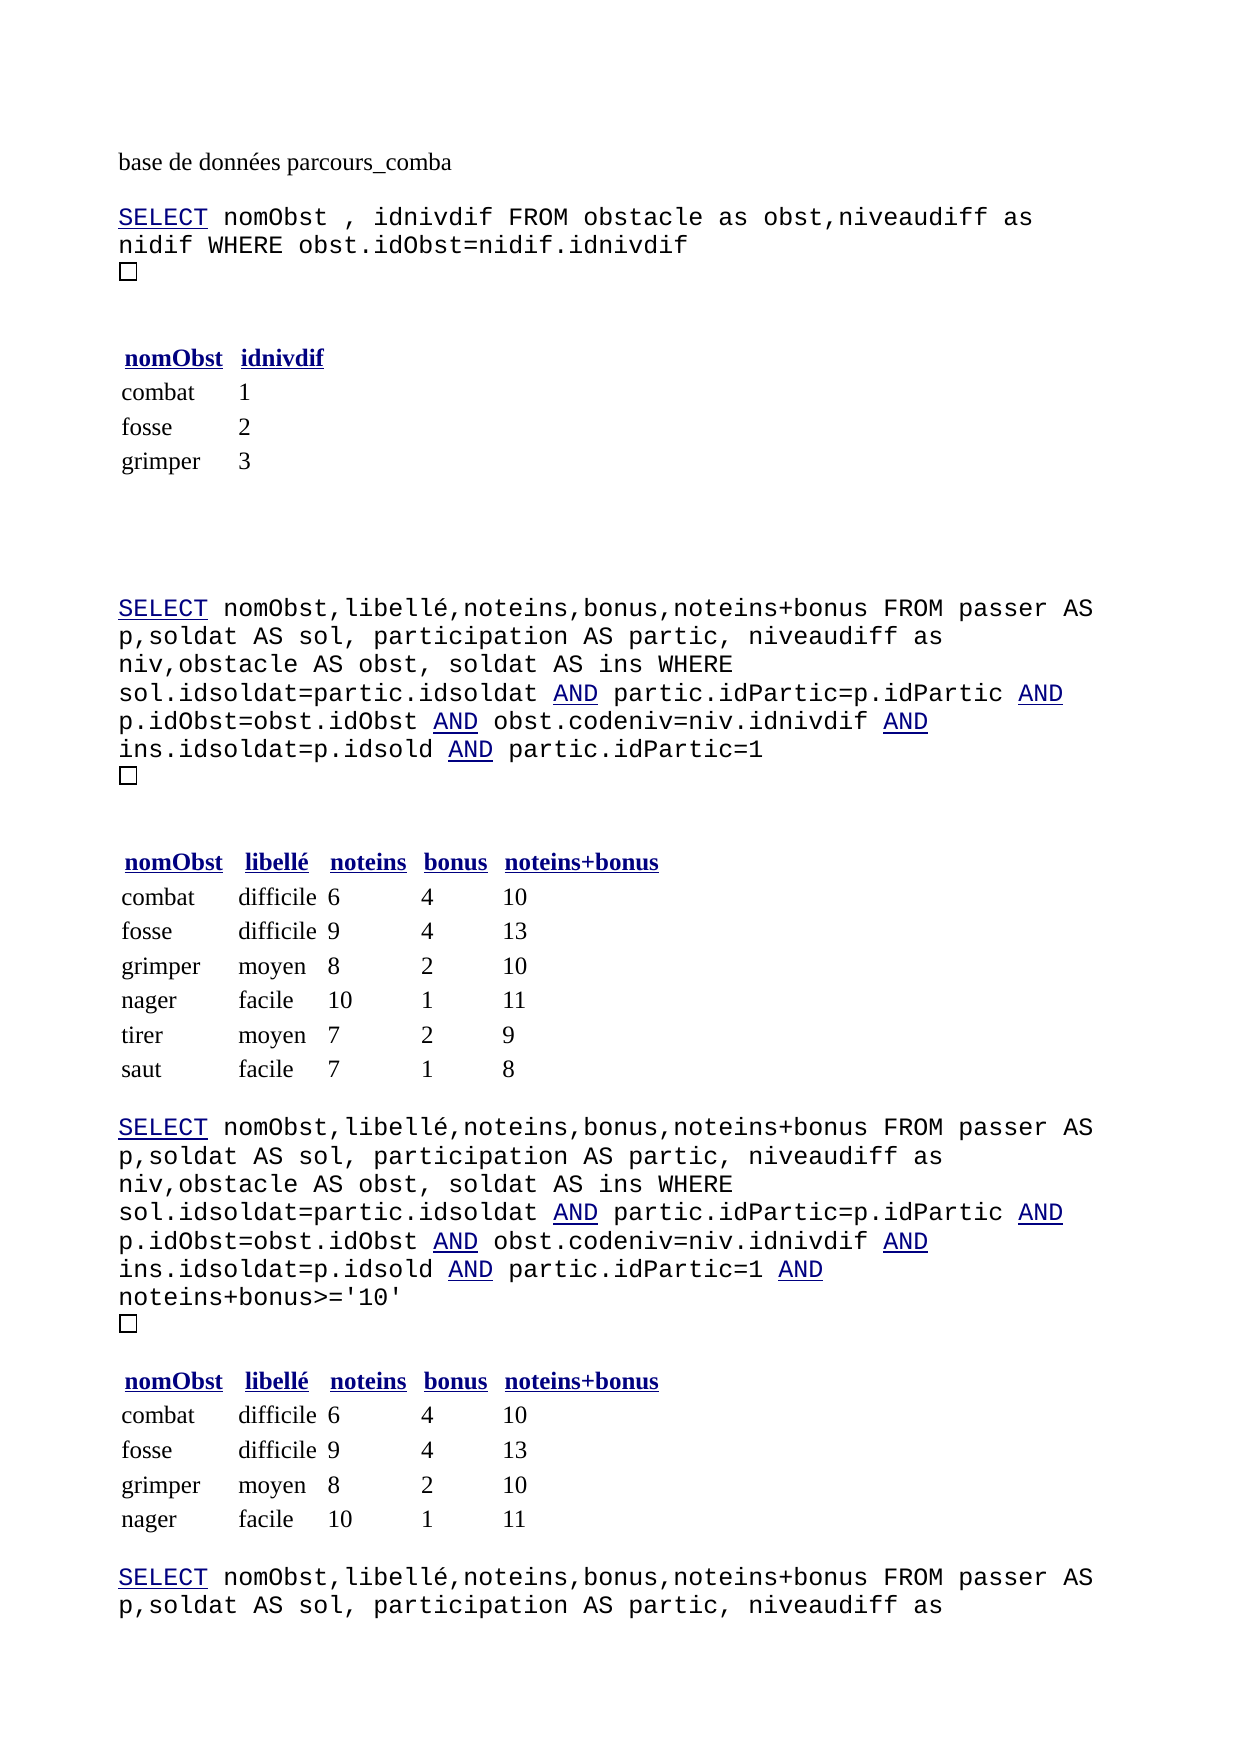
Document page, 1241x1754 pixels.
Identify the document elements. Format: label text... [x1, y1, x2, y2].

table_cell 2 [418, 1017, 499, 1052]
table_cell 2 [418, 1467, 499, 1501]
table_cell 9 [499, 1017, 670, 1052]
table_cell [335, 444, 351, 478]
table_cell combat [118, 879, 235, 913]
text SELECT nomObst,libellé,noteins,bonus,noteins+bonus FROM passer AS p,soldat AS sol, participation AS partic, niveaudiff as [118, 1564, 1122, 1621]
table_header noteins [325, 1363, 418, 1398]
table_cell 3 [235, 444, 335, 478]
table_cell fosse [118, 409, 235, 443]
table_cell [670, 1432, 686, 1467]
table_cell [670, 1052, 686, 1086]
table_cell [670, 1398, 686, 1432]
table_cell 8 [499, 1052, 670, 1086]
table_header libellé [235, 844, 324, 879]
table_cell 13 [499, 913, 670, 948]
table_cell 10 [499, 1467, 670, 1501]
table_cell facile [235, 983, 324, 1017]
table_cell 1 [418, 1501, 499, 1536]
table_cell 13 [499, 1432, 670, 1467]
table_cell [670, 1467, 686, 1501]
text base de données parcours_comba [118, 147, 1122, 176]
text SELECT nomObst,libellé,noteins,bonus,noteins+bonus FROM passer AS p,soldat AS sol, participation AS partic, niveaudiff as niv,obstacle AS obst, soldat AS ins WHERE sol.idsoldat=partic.idsoldat AND partic.idPartic=p.idPartic AND p.idObst=obst.idObst AND obst.codeniv=niv.idnivdif AND ins.idsoldat=p.idsold AND partic.idPartic=1 AND noteins+bonus>='10' [118, 1115, 1122, 1313]
table_cell combat [118, 1398, 235, 1432]
table_cell [670, 1501, 686, 1536]
table_cell facile [235, 1501, 324, 1536]
table_cell tirer [118, 1017, 235, 1052]
table_cell 4 [418, 879, 499, 913]
table_cell fosse [118, 913, 235, 948]
table_header [335, 340, 351, 374]
table_cell 4 [418, 1398, 499, 1432]
table_cell 1 [235, 374, 335, 409]
table_header libellé [235, 1363, 324, 1398]
table_header nomObst [118, 844, 235, 879]
table_cell 1 [418, 983, 499, 1017]
table_cell [335, 409, 351, 443]
table_cell 4 [418, 913, 499, 948]
table_cell moyen [235, 948, 324, 982]
table_cell 4 [418, 1432, 499, 1467]
table_cell 7 [325, 1017, 418, 1052]
table_cell [670, 879, 686, 913]
table_cell 9 [325, 1432, 418, 1467]
table_cell difficile [235, 879, 324, 913]
table_cell [670, 1017, 686, 1052]
table_cell grimper [118, 444, 235, 478]
table_header nomObst [118, 1363, 235, 1398]
table_header [670, 844, 686, 879]
table_cell 2 [418, 948, 499, 982]
table_cell 8 [325, 948, 418, 982]
table_cell combat [118, 374, 235, 409]
table_header noteins [325, 844, 418, 879]
table_header noteins+bonus [499, 844, 670, 879]
table_cell [670, 948, 686, 982]
table_cell difficile [235, 1432, 324, 1467]
table_cell [670, 913, 686, 948]
table_cell 7 [325, 1052, 418, 1086]
table_cell 11 [499, 1501, 670, 1536]
table_cell nager [118, 1501, 235, 1536]
table_cell saut [118, 1052, 235, 1086]
table_cell moyen [235, 1467, 324, 1501]
table_cell moyen [235, 1017, 324, 1052]
table_header bonus [418, 844, 499, 879]
table_cell grimper [118, 1467, 235, 1501]
table_cell fosse [118, 1432, 235, 1467]
table_cell 11 [499, 983, 670, 1017]
table_cell 10 [499, 879, 670, 913]
table_cell 10 [325, 1501, 418, 1536]
text SELECT nomObst , idnivdif FROM obstacle as obst,niveaudiff as nidif WHERE obst.idObst=nidif.idnivdif [118, 176, 1122, 261]
table_cell 10 [325, 983, 418, 1017]
text SELECT nomObst,libellé,noteins,bonus,noteins+bonus FROM passer AS p,soldat AS sol, participation AS partic, niveaudiff as niv,obstacle AS obst, soldat AS ins WHERE sol.idsoldat=partic.idsoldat AND partic.idPartic=p.idPartic AND p.idObst=obst.idObst AND obst.codeniv=niv.idnivdif AND ins.idsoldat=p.idsold AND partic.idPartic=1 [118, 595, 1122, 765]
table_cell 8 [325, 1467, 418, 1501]
table_cell 6 [325, 879, 418, 913]
table_cell facile [235, 1052, 324, 1086]
table_header nomObst [118, 340, 235, 374]
table_cell [335, 374, 351, 409]
table_cell [670, 983, 686, 1017]
table_header noteins+bonus [499, 1363, 670, 1398]
table_cell 6 [325, 1398, 418, 1432]
table_cell 2 [235, 409, 335, 443]
table_cell nager [118, 983, 235, 1017]
table_header bonus [418, 1363, 499, 1398]
table_cell 9 [325, 913, 418, 948]
table_header [670, 1363, 686, 1398]
table_header idnivdif [235, 340, 335, 374]
table_cell difficile [235, 1398, 324, 1432]
table_cell difficile [235, 913, 324, 948]
table_cell 10 [499, 1398, 670, 1432]
table_cell grimper [118, 948, 235, 982]
table_cell 10 [499, 948, 670, 982]
table_cell 1 [418, 1052, 499, 1086]
